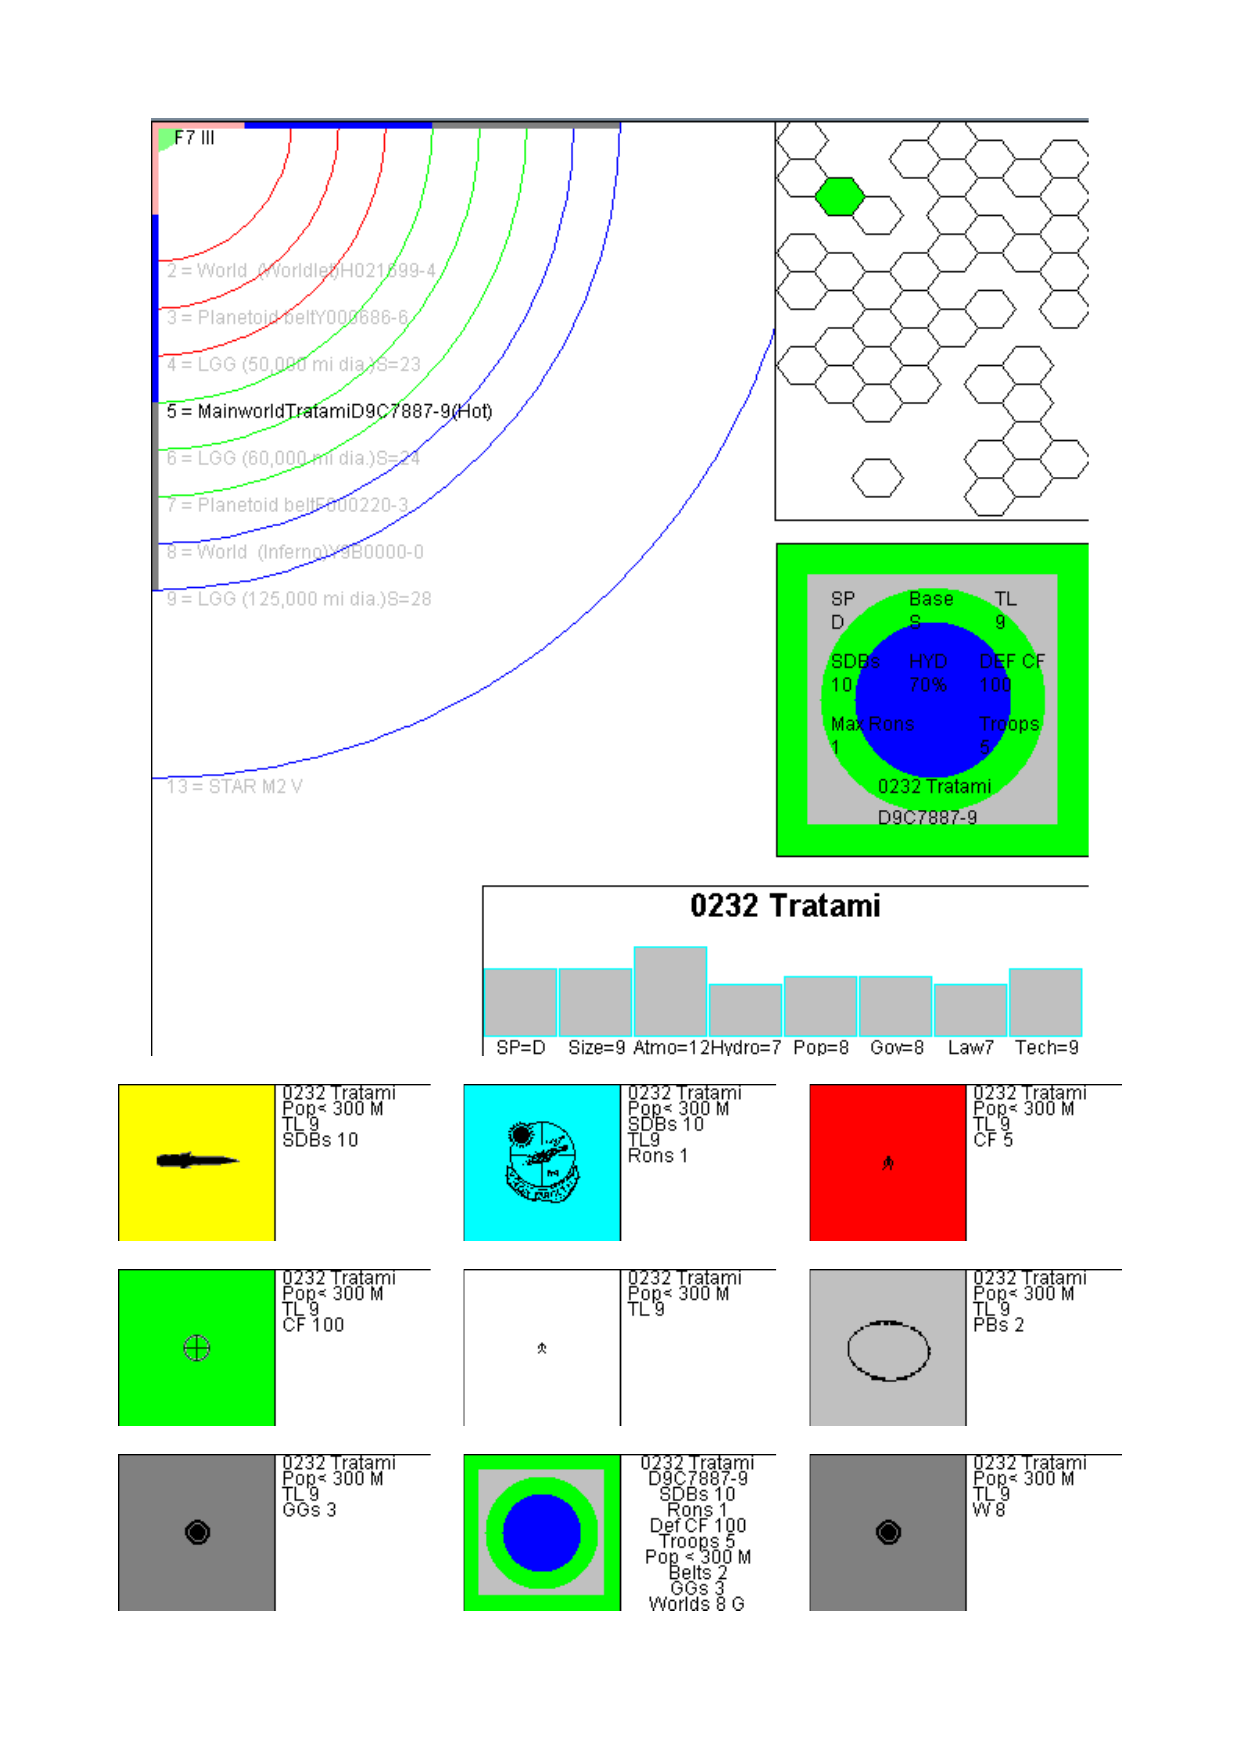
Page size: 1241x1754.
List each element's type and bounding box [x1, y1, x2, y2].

picture [118, 1454, 431, 1611]
picture [118, 1269, 431, 1426]
picture [463, 1454, 777, 1611]
picture [809, 1269, 1122, 1426]
picture [118, 1084, 431, 1241]
picture [151, 118, 1089, 1056]
picture [809, 1454, 1122, 1611]
picture [463, 1084, 777, 1241]
picture [809, 1084, 1122, 1241]
picture [463, 1269, 777, 1426]
